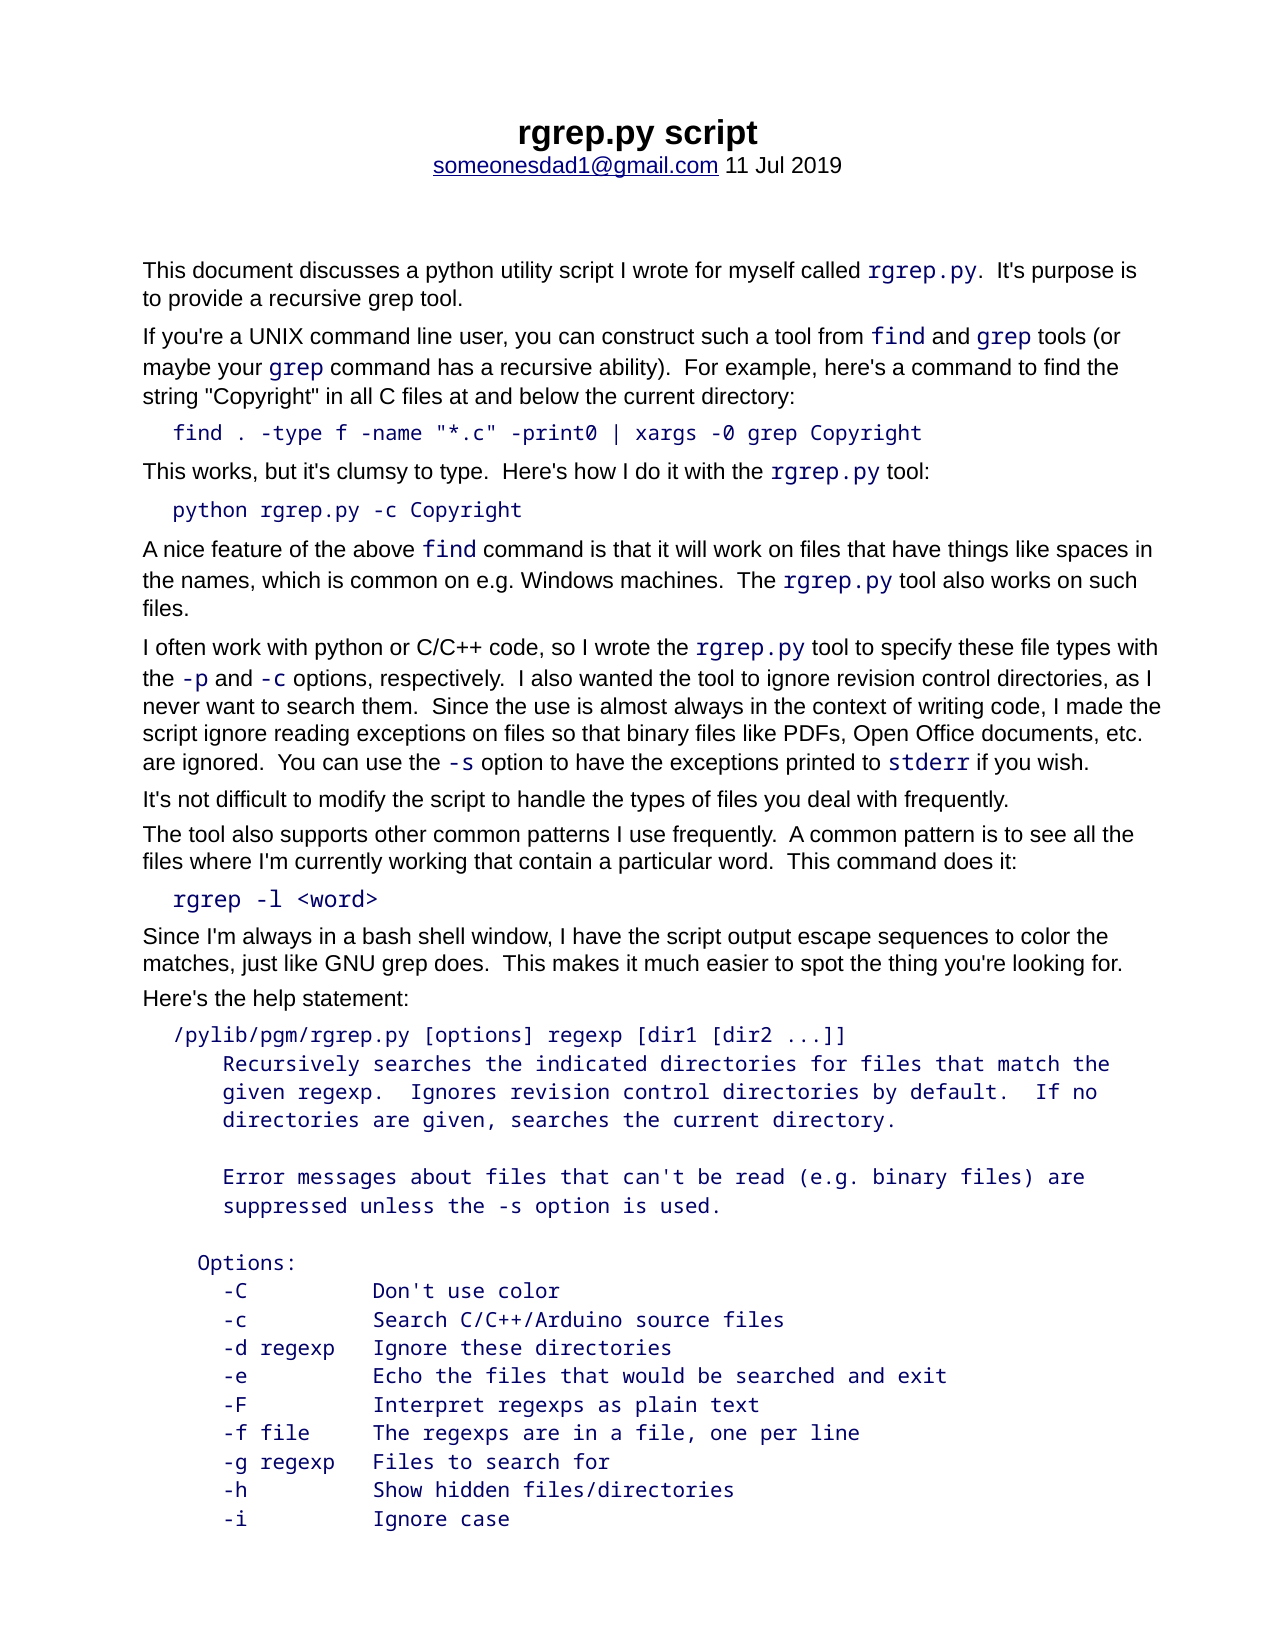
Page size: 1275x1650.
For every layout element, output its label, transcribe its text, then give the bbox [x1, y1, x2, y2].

text -c Search C/C++/Arduino source files [172, 1305, 1162, 1333]
text Since I'm always in a bash shell window, I have the script output escape sequences to color the matches, just like GNU grep does. This makes it much easier to spot the thing you're looking for. [142, 923, 1162, 976]
text This document discusses a python utility script I wrote for myself called rgrep.py. It's purpose is to provide a recursive grep tool. [142, 253, 1162, 311]
text suppressed unless the -s option is used. [172, 1191, 1162, 1219]
subtitle someonesdad1@gmail.com 11 Jul 2019 [112, 152, 1162, 178]
text Options: [172, 1248, 1162, 1276]
text -C Don't use color [172, 1276, 1162, 1305]
text Here's the help statement: [142, 985, 1162, 1011]
text The tool also supports other common patterns I use frequently. A common pattern is to see all the files where I'm currently working that contain a particular word. This command does it: [142, 821, 1162, 874]
text -h Show hidden files/directories [172, 1475, 1162, 1504]
text -g regexp Files to search for [172, 1447, 1162, 1475]
text /pylib/pgm/rgrep.py [options] regexp [dir1 [dir2 ...]] [172, 1020, 1162, 1049]
title rgrep.py script [112, 112, 1162, 152]
text python rgrep.py -c Copyright [172, 496, 1162, 524]
text This works, but it's clumsy to type. Here's how I do it with the rgrep.py tool: [142, 455, 1162, 487]
text A nice feature of the above find command is that it will work on files that have things like spaces in the names, which is common on e.g. Windows machines. The rgrep.py tool also works on such files. [142, 533, 1162, 622]
text -F Interpret regexps as plain text [172, 1390, 1162, 1418]
text -d regexp Ignore these directories [172, 1333, 1162, 1362]
text -f file The regexps are in a file, one per line [172, 1418, 1162, 1447]
text find . -type f -name "*.c" -print0 | xargs -0 grep Copyright [172, 418, 1162, 446]
text -e Echo the files that would be searched and exit [172, 1362, 1162, 1390]
text I often work with python or C/C++ code, so I wrote the rgrep.py tool to specify these file types with the -p and -c options, respectively. I also wanted the tool to ignore revision control directories, as I never want to search them. Since the use is almost always in the context of writing code, I made the script ignore reading exceptions on files so that binary files like PDFs, Open Office documents, etc. are ignored. You can use the -s option to have the exceptions printed to stderr if you wish. [142, 631, 1162, 777]
text Recursively searches the indicated directories for files that match the [172, 1049, 1162, 1077]
text If you're a UNIX command line user, you can construct such a tool from find and grep tools (or maybe your grep command has a recursive ability). For example, here's a command to find the string "Copyright" in all C files at and below the current directory: [142, 320, 1162, 409]
text directories are given, searches the current directory. [172, 1106, 1162, 1134]
text It's not difficult to modify the script to handle the types of files you deal with frequently. [142, 786, 1162, 812]
text rgrep -l <word> [172, 883, 1162, 914]
text -i Ignore case [172, 1504, 1162, 1532]
text Error messages about files that can't be read (e.g. binary files) are [172, 1162, 1162, 1191]
text given regexp. Ignores revision control directories by default. If no [172, 1077, 1162, 1106]
